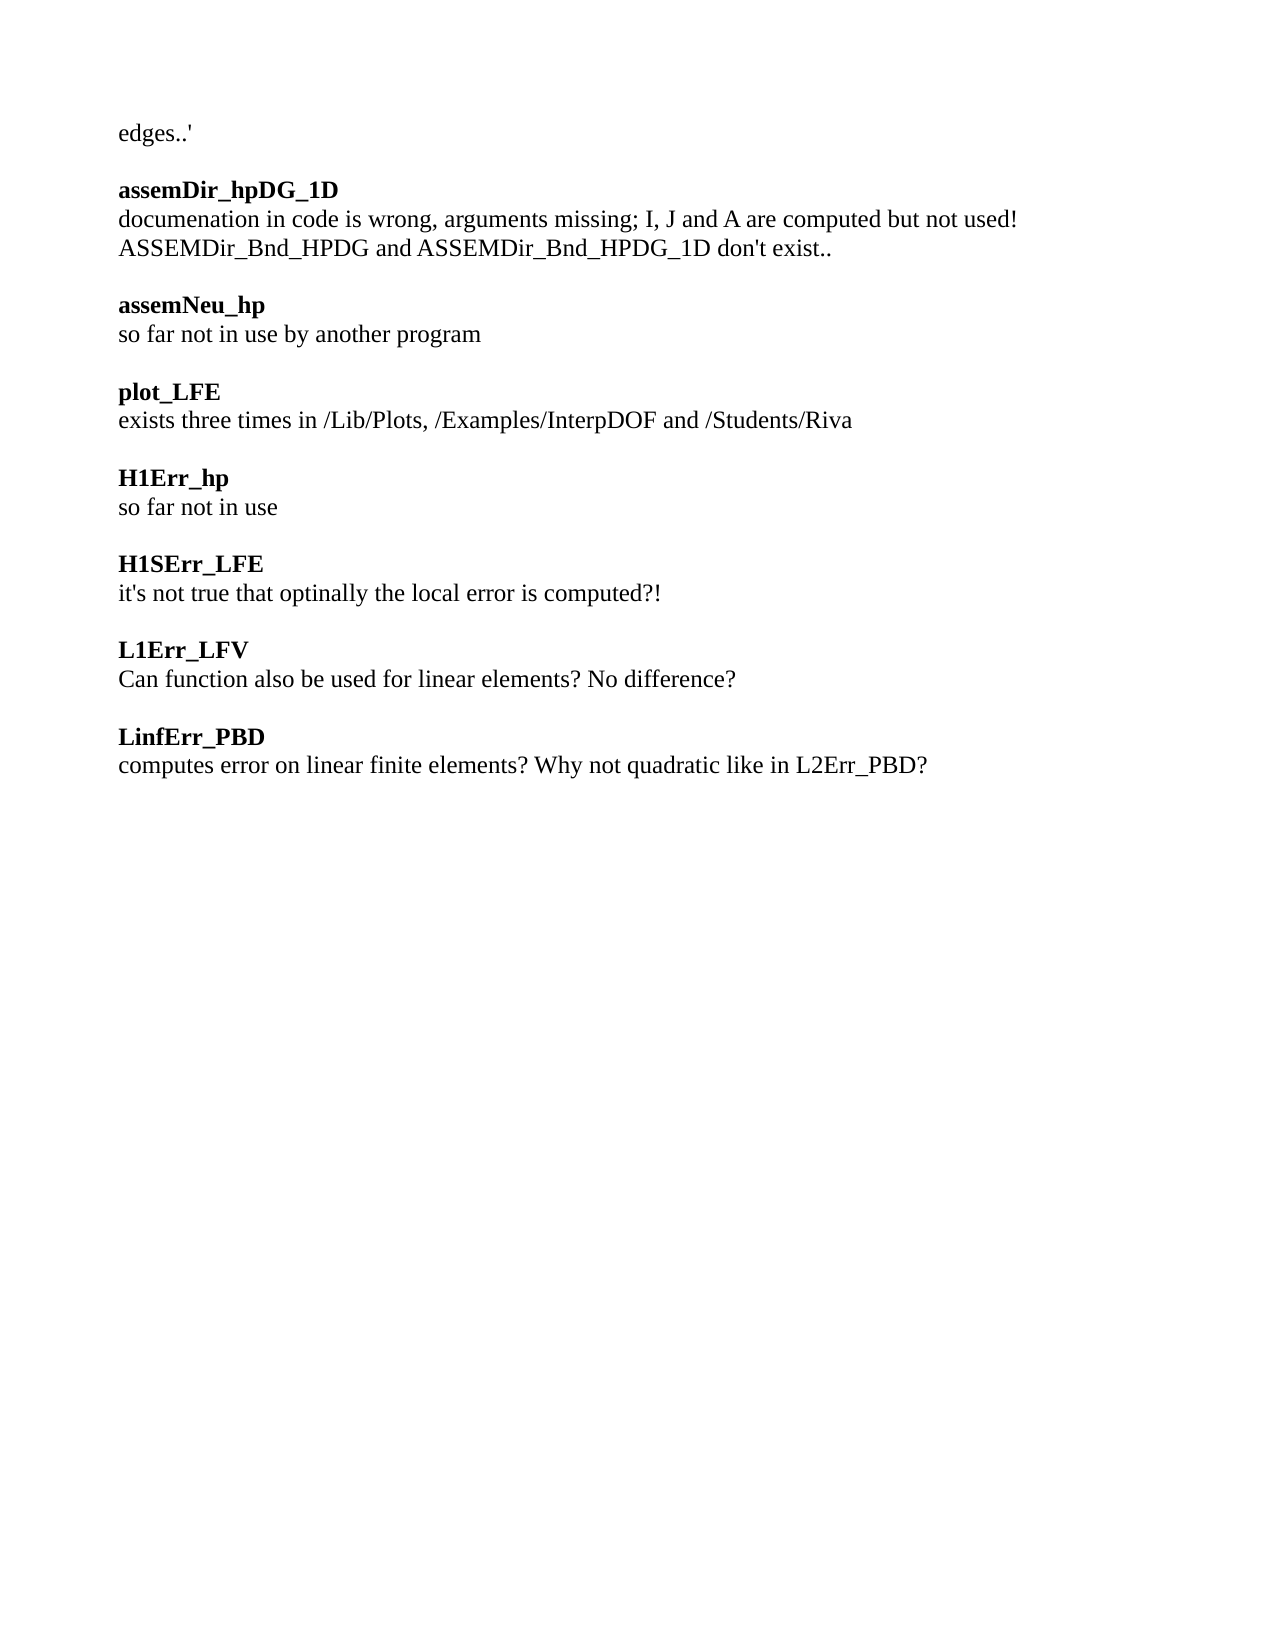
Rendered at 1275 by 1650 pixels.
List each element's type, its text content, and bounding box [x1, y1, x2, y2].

text assemNeu_hp [118, 291, 1157, 319]
text assemDir_hpDG_1D [118, 176, 1157, 204]
text H1Err_hp [118, 463, 1157, 492]
text H1SErr_LFE [118, 549, 1157, 578]
text LinfErr_PBD [118, 722, 1157, 751]
text documenation in code is wrong, arguments missing; I, J and A are computed but not used! ASSEMDir_Bnd_HPDG and ASSEMDir_Bnd_HPDG_1D don't exist.. [118, 204, 1157, 262]
text it's not true that optinally the local error is computed?! [118, 578, 1157, 607]
text computes error on linear finite elements? Why not quadratic like in L2Err_PBD? [118, 751, 1157, 779]
text Can function also be used for linear elements? No difference? [118, 664, 1157, 693]
text L1Err_LFV [118, 636, 1157, 664]
text so far not in use by another program [118, 319, 1157, 348]
text exists three times in /Lib/Plots, /Examples/InterpDOF and /Students/Riva [118, 406, 1157, 434]
text so far not in use [118, 492, 1157, 521]
text plot_LFE [118, 377, 1157, 406]
text edges..' [118, 118, 1157, 147]
